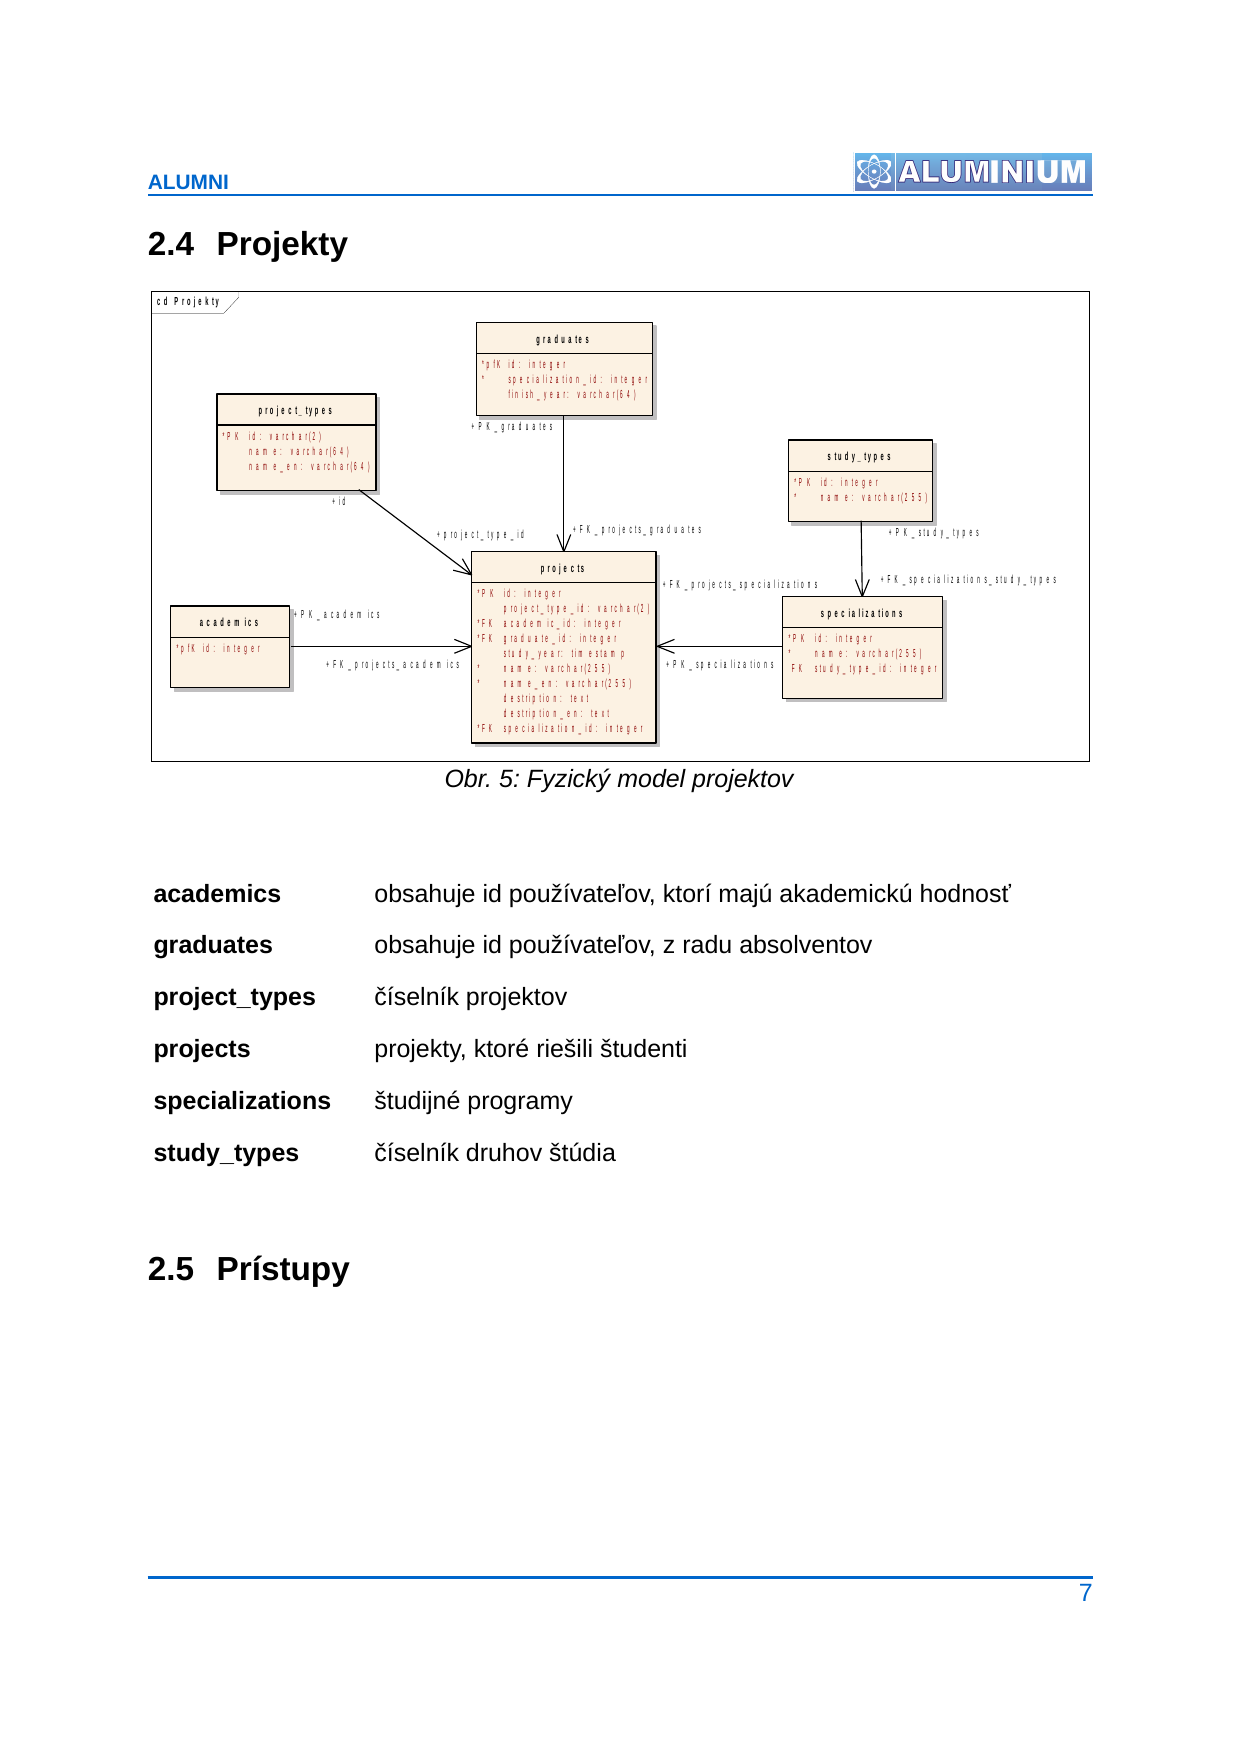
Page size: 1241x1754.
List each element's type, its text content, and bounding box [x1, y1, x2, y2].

table_cell project_types [148, 978, 368, 1029]
table_cell projekty, ktoré riešili študenti [368, 1029, 1093, 1081]
table_cell graduates [148, 926, 368, 977]
subtitle Prístupy [148, 1250, 1093, 1287]
table_cell obsahuje id používateľov, z radu absolventov [368, 926, 1093, 977]
table_cell číselník projektov [368, 978, 1093, 1029]
table_header academics [148, 874, 368, 926]
text Obr. 5: Fyzický model projektov [148, 288, 1093, 793]
table_cell študijné programy [368, 1081, 1093, 1133]
table_header obsahuje id používateľov, ktorí majú akademickú hodnosť [368, 874, 1093, 926]
subtitle Projekty [148, 226, 1093, 263]
table_cell study_types [148, 1133, 368, 1185]
table_cell projects [148, 1029, 368, 1081]
table_cell specializations [148, 1081, 368, 1133]
table_cell číselník druhov štúdia [368, 1133, 1093, 1185]
